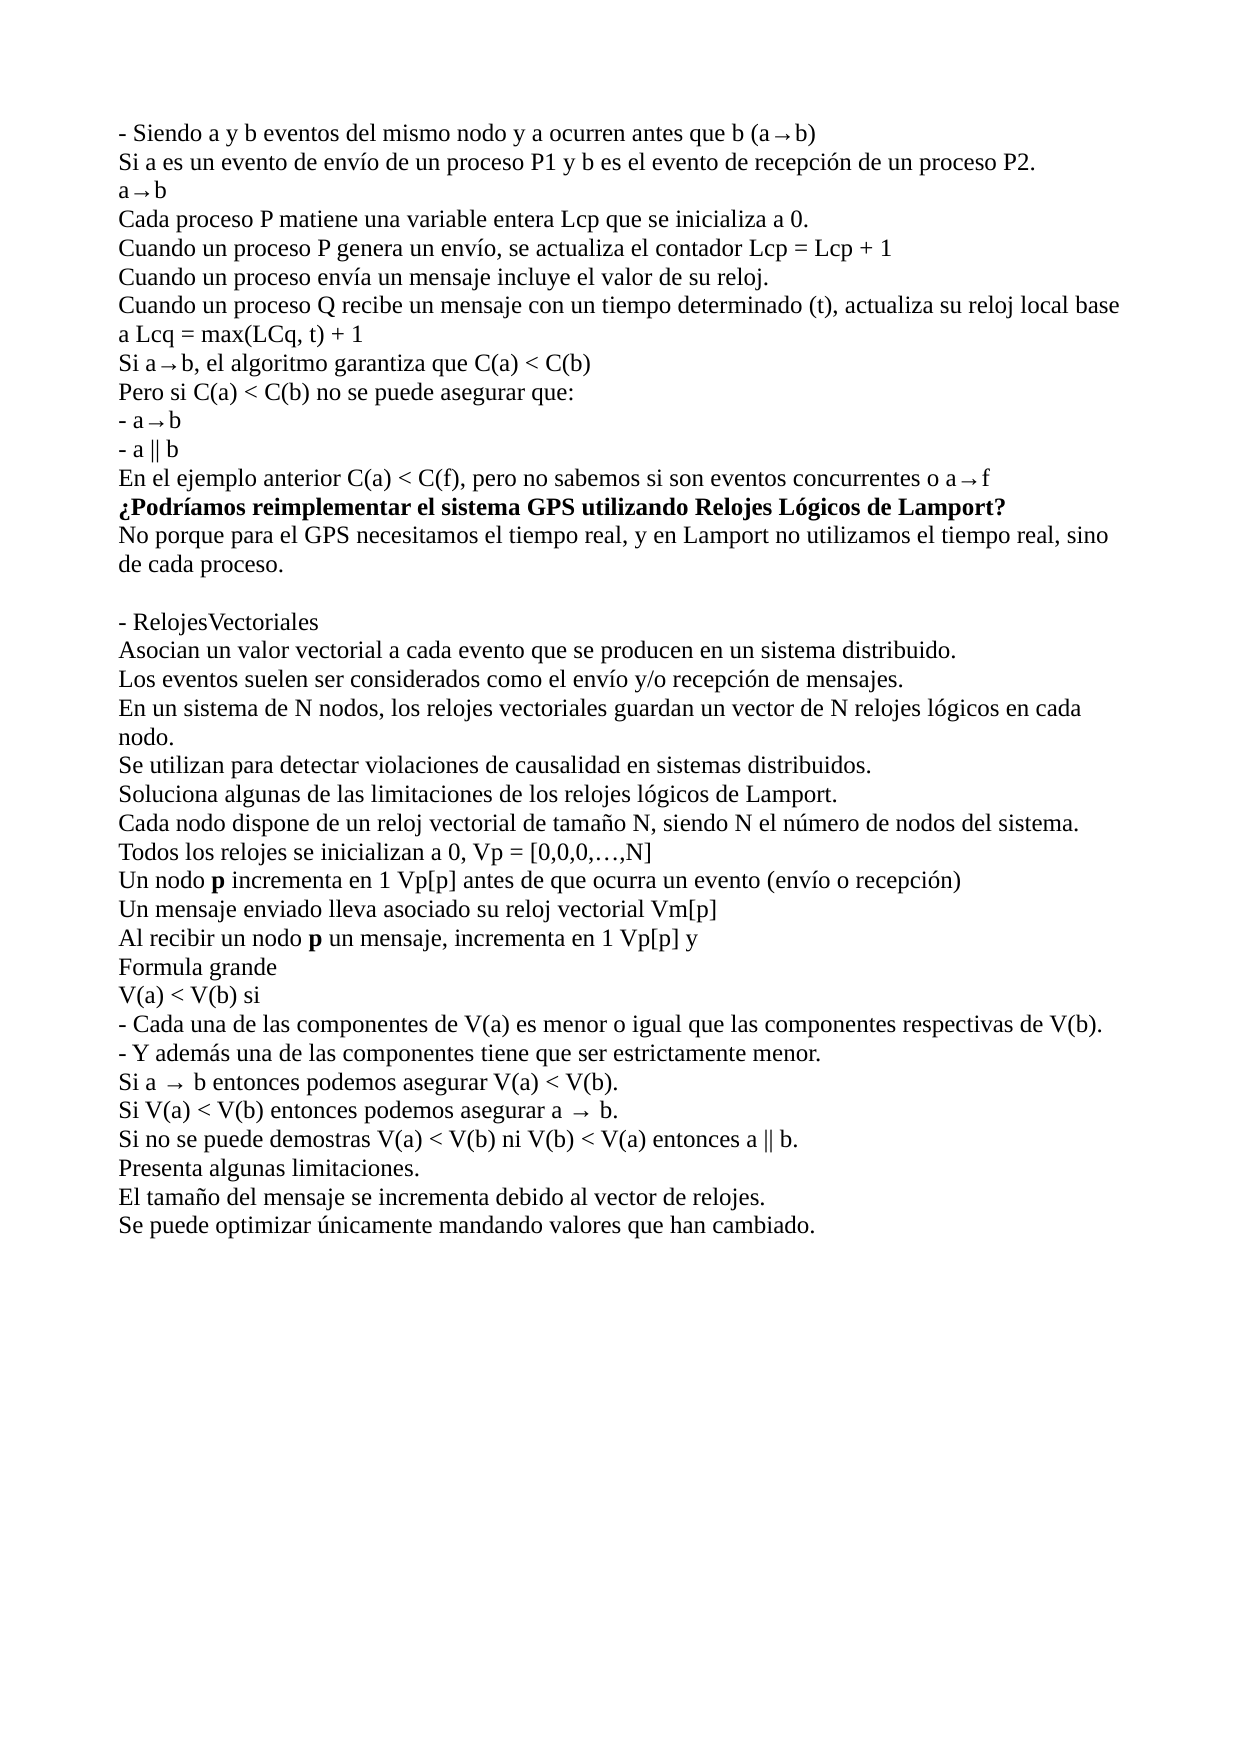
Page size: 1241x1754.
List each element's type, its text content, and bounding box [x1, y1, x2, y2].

text - a || b [118, 434, 1122, 463]
text - Siendo a y b eventos del mismo nodo y a ocurren antes que b (a→b) [118, 118, 1122, 147]
text Cada proceso P matiene una variable entera Lcp que se inicializa a 0. [118, 204, 1122, 233]
text a→b [118, 176, 1122, 204]
text Se utilizan para detectar violaciones de causalidad en sistemas distribuidos. [118, 751, 1122, 779]
text Si a → b entonces podemos asegurar V(a) < V(b). [118, 1067, 1122, 1096]
text Un mensaje enviado lleva asociado su reloj vectorial Vm[p] [118, 894, 1122, 923]
text Si a→b, el algoritmo garantiza que C(a) < C(b) [118, 348, 1122, 377]
text Al recibir un nodo p un mensaje, incrementa en 1 Vp[p] y [118, 923, 1122, 952]
text - Y además una de las componentes tiene que ser estrictamente menor. [118, 1038, 1122, 1067]
text En un sistema de N nodos, los relojes vectoriales guardan un vector de N relojes lógicos en cada nodo. [118, 693, 1122, 751]
text - a→b [118, 406, 1122, 434]
text Un nodo p incrementa en 1 Vp[p] antes de que ocurra un evento (envío o recepción) [118, 866, 1122, 894]
text En el ejemplo anterior C(a) < C(f), pero no sabemos si son eventos concurrentes o a→f [118, 463, 1122, 492]
text Si no se puede demostras V(a) < V(b) ni V(b) < V(a) entonces a || b. [118, 1124, 1122, 1153]
text Si a es un evento de envío de un proceso P1 y b es el evento de recepción de un proceso P2. [118, 147, 1122, 176]
text Cuando un proceso envía un mensaje incluye el valor de su reloj. [118, 262, 1122, 291]
text Los eventos suelen ser considerados como el envío y/o recepción de mensajes. [118, 664, 1122, 693]
text V(a) < V(b) si [118, 981, 1122, 1009]
text Asocian un valor vectorial a cada evento que se producen en un sistema distribuido. [118, 636, 1122, 664]
text Cada nodo dispone de un reloj vectorial de tamaño N, siendo N el número de nodos del sistema. [118, 808, 1122, 837]
text Presenta algunas limitaciones. [118, 1153, 1122, 1182]
text Todos los relojes se inicializan a 0, Vp = [0,0,0,…,N] [118, 837, 1122, 866]
text Pero si C(a) < C(b) no se puede asegurar que: [118, 377, 1122, 406]
text ¿Podríamos reimplementar el sistema GPS utilizando Relojes Lógicos de Lamport? [118, 492, 1122, 521]
text Soluciona algunas de las limitaciones de los relojes lógicos de Lamport. [118, 779, 1122, 808]
text Formula grande [118, 952, 1122, 981]
text El tamaño del mensaje se incrementa debido al vector de relojes. [118, 1182, 1122, 1211]
text Cuando un proceso P genera un envío, se actualiza el contador Lcp = Lcp + 1 [118, 233, 1122, 262]
text - Cada una de las componentes de V(a) es menor o igual que las componentes respectivas de V(b). [118, 1009, 1122, 1038]
text - RelojesVectoriales [118, 607, 1122, 636]
text Se puede optimizar únicamente mandando valores que han cambiado. [118, 1211, 1122, 1239]
text Si V(a) < V(b) entonces podemos asegurar a → b. [118, 1096, 1122, 1124]
text Cuando un proceso Q recibe un mensaje con un tiempo determinado (t), actualiza su reloj local base a Lcq = max(LCq, t) + 1 [118, 291, 1122, 348]
text No porque para el GPS necesitamos el tiempo real, y en Lamport no utilizamos el tiempo real, sino de cada proceso. [118, 521, 1122, 578]
